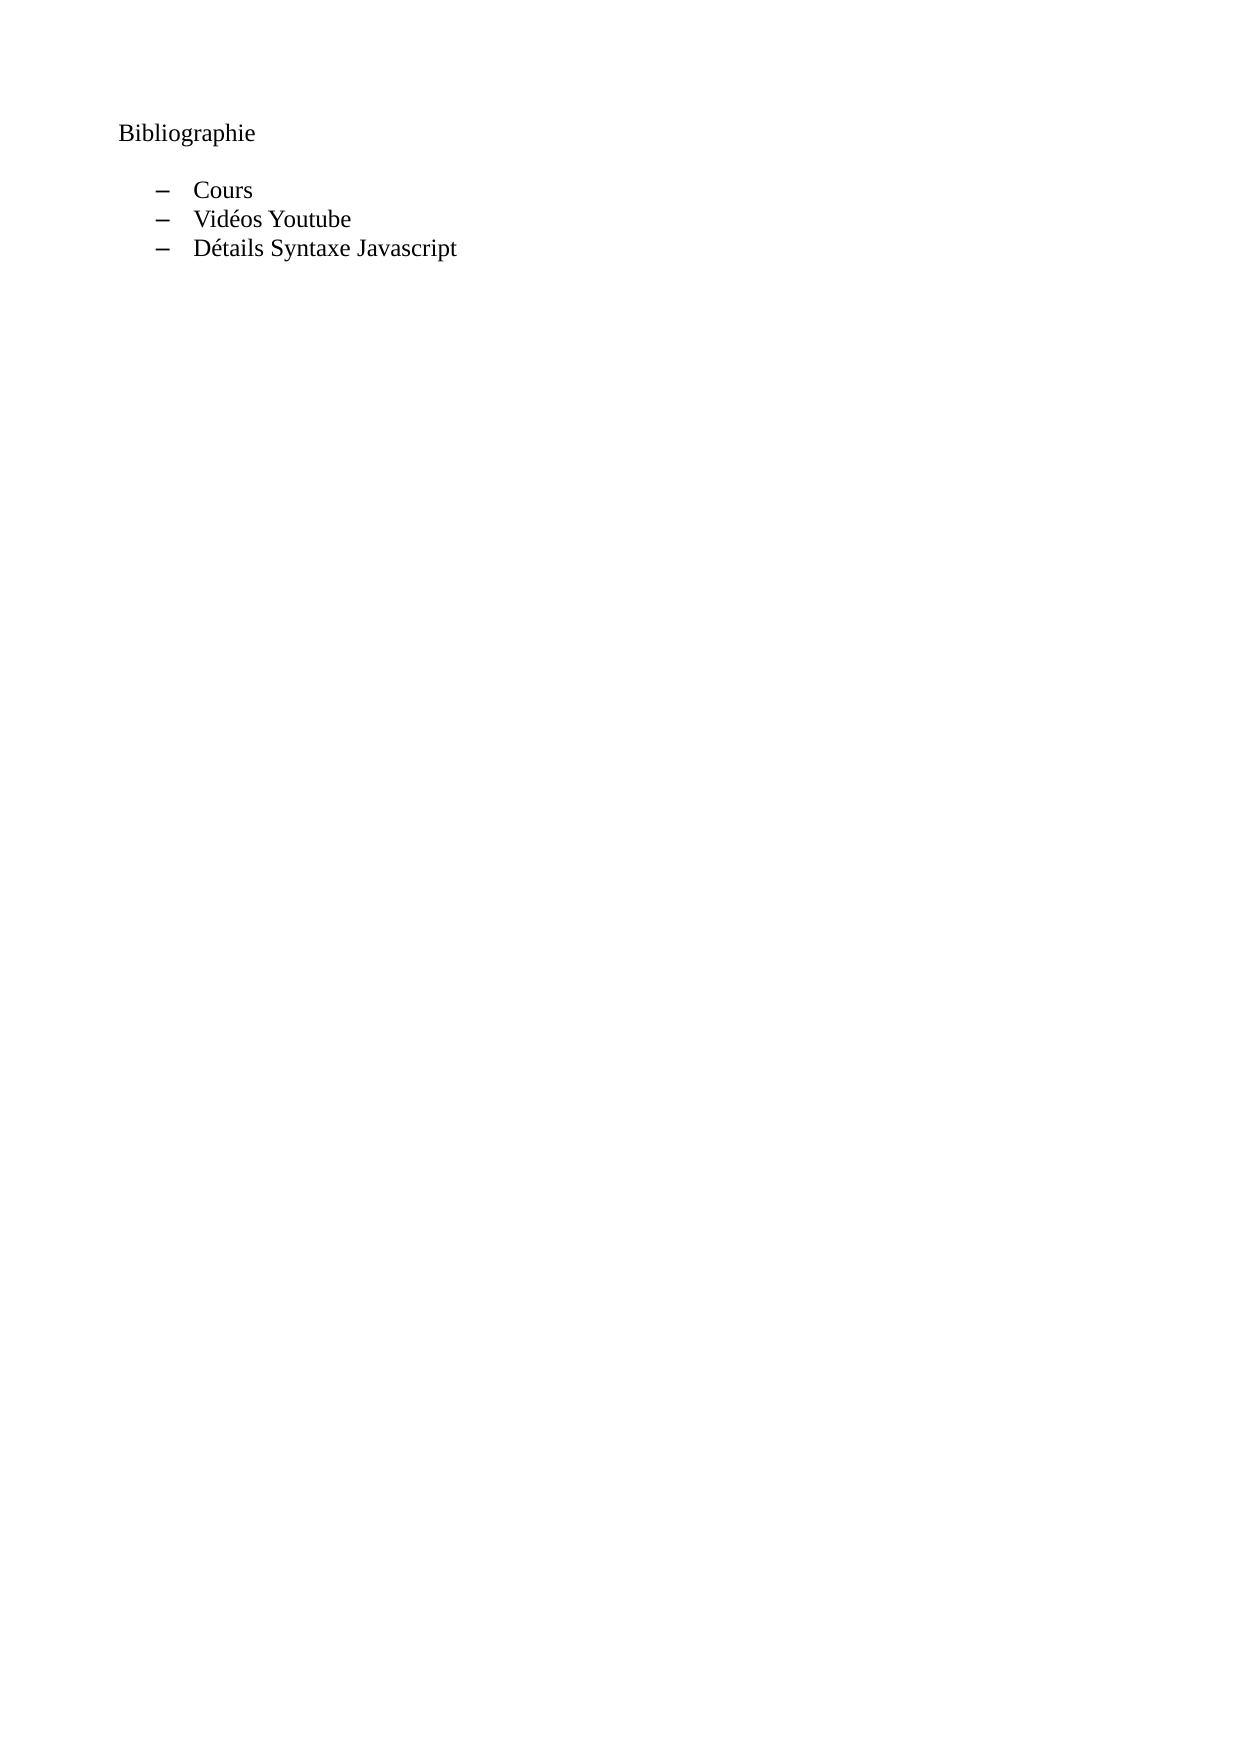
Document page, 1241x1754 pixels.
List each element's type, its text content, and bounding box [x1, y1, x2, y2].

list Cours [156, 176, 1122, 204]
list Détails Syntaxe Javascript [156, 233, 1122, 262]
text Bibliographie [118, 118, 1122, 147]
list Vidéos Youtube [156, 204, 1122, 233]
